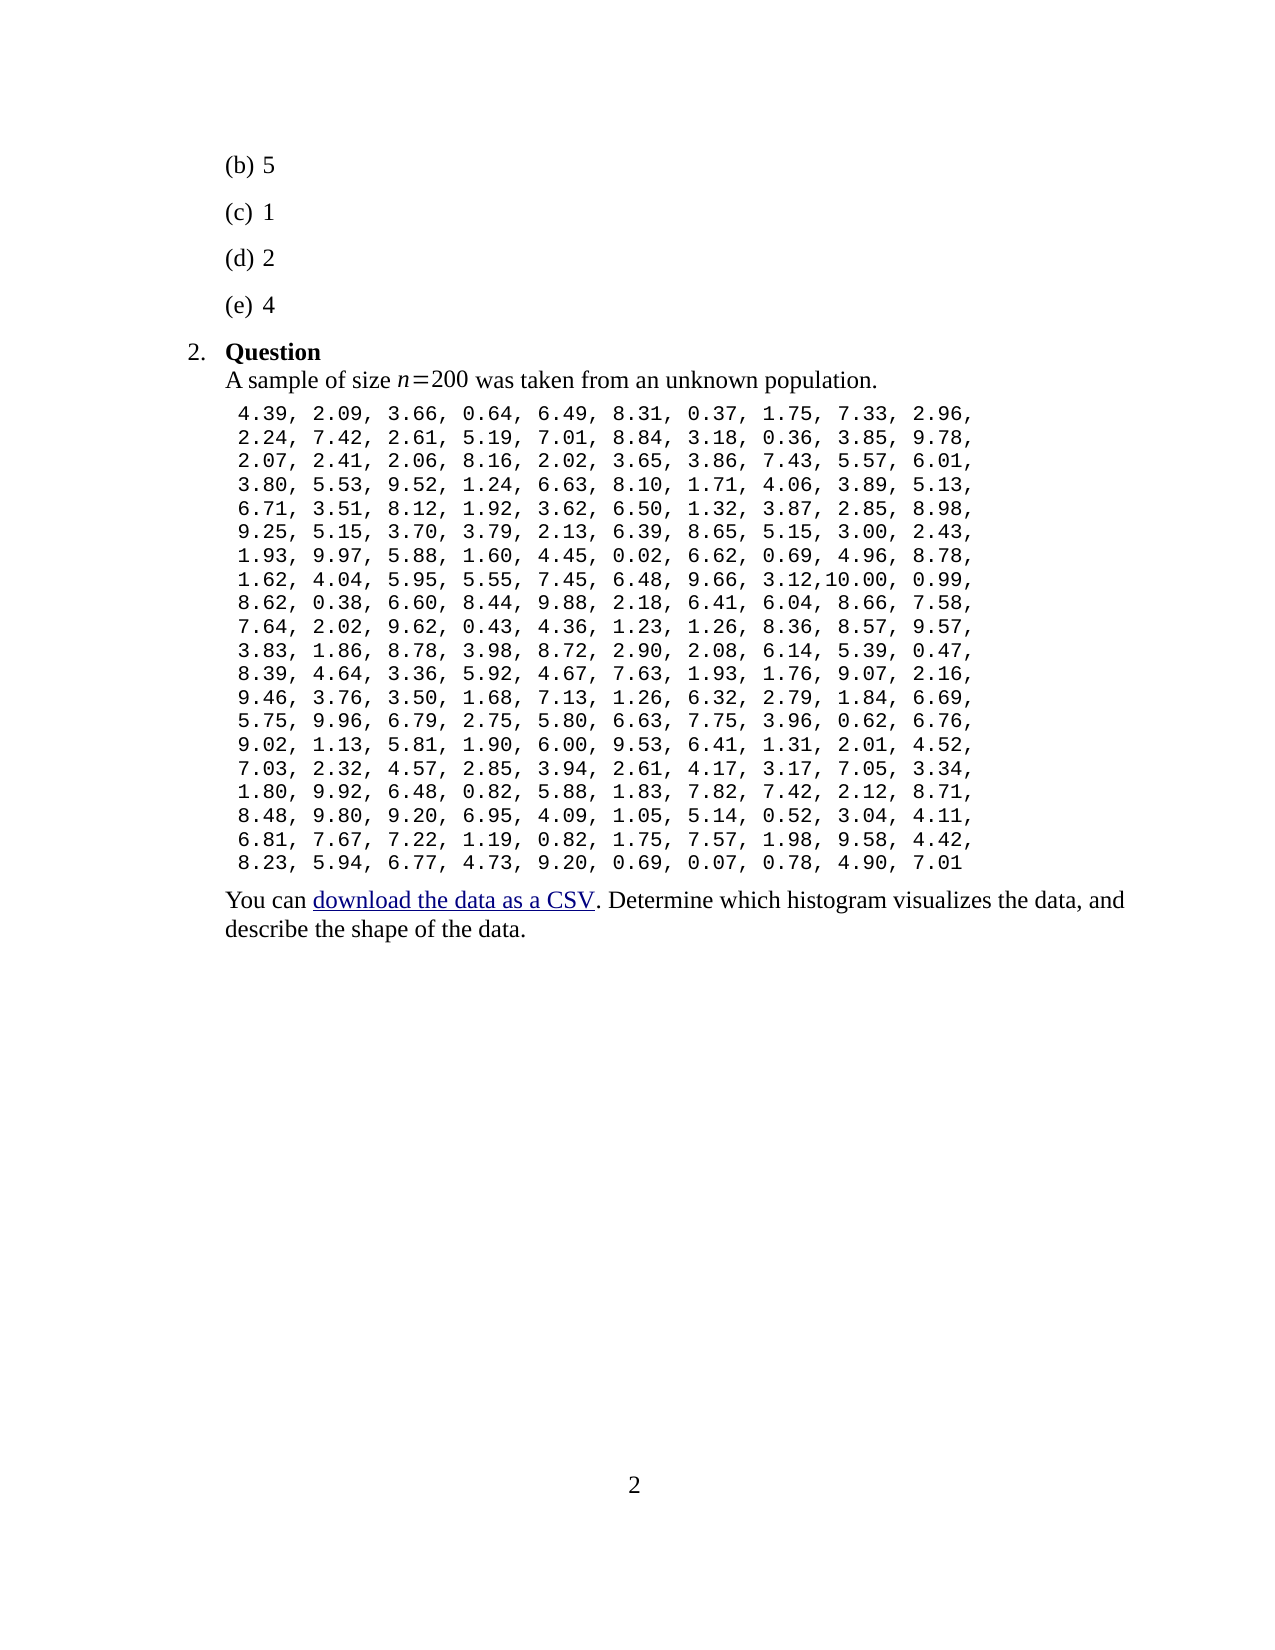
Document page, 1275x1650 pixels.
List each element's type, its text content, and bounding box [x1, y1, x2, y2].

list 2.07, 2.41, 2.06, 8.16, 2.02, 3.65, 3.86, 7.43, 5.57, 6.01, [187, 450, 1125, 474]
list 3.83, 1.86, 8.78, 3.98, 8.72, 2.90, 2.08, 6.14, 5.39, 0.47, [187, 639, 1125, 663]
list 8.62, 0.38, 6.60, 8.44, 9.88, 2.18, 6.41, 6.04, 8.66, 7.58, [187, 592, 1125, 616]
list 7.03, 2.32, 4.57, 2.85, 3.94, 2.61, 4.17, 3.17, 7.05, 3.34, [187, 758, 1125, 781]
list 8.48, 9.80, 9.20, 6.95, 4.09, 1.05, 5.14, 0.52, 3.04, 4.11, [187, 805, 1125, 829]
list 6.81, 7.67, 7.22, 1.19, 0.82, 1.75, 7.57, 1.98, 9.58, 4.42, [187, 829, 1125, 852]
list 1.93, 9.97, 5.88, 1.60, 4.45, 0.02, 6.62, 0.69, 4.96, 8.78, [187, 545, 1125, 569]
list 9.25, 5.15, 3.70, 3.79, 2.13, 6.39, 8.65, 5.15, 3.00, 2.43, [187, 521, 1125, 545]
list Question A sample of size was taken from an unknown population. [187, 337, 1125, 394]
list 8.23, 5.94, 6.77, 4.73, 9.20, 0.69, 0.07, 0.78, 4.90, 7.01 [187, 852, 1125, 876]
list You can download the data as a CSV. Determine which histogram visualizes the data, and describe the shape of the data. [187, 885, 1125, 942]
list 7.64, 2.02, 9.62, 0.43, 4.36, 1.23, 1.26, 8.36, 8.57, 9.57, [187, 616, 1125, 639]
list 1.80, 9.92, 6.48, 0.82, 5.88, 1.83, 7.82, 7.42, 2.12, 8.71, [187, 781, 1125, 805]
list 4.39, 2.09, 3.66, 0.64, 6.49, 8.31, 0.37, 1.75, 7.33, 2.96, [187, 403, 1125, 427]
list 9.02, 1.13, 5.81, 1.90, 6.00, 9.53, 6.41, 1.31, 2.01, 4.52, [187, 734, 1125, 758]
list 6.71, 3.51, 8.12, 1.92, 3.62, 6.50, 1.32, 3.87, 2.85, 8.98, [187, 498, 1125, 521]
list 1.62, 4.04, 5.95, 5.55, 7.45, 6.48, 9.66, 3.12,10.00, 0.99, [187, 569, 1125, 592]
list 8.39, 4.64, 3.36, 5.92, 4.67, 7.63, 1.93, 1.76, 9.07, 2.16, [187, 663, 1125, 687]
list 2.24, 7.42, 2.61, 5.19, 7.01, 8.84, 3.18, 0.36, 3.85, 9.78, [187, 427, 1125, 450]
list 5.75, 9.96, 6.79, 2.75, 5.80, 6.63, 7.75, 3.96, 0.62, 6.76, [187, 711, 1125, 734]
list 9.46, 3.76, 3.50, 1.68, 7.13, 1.26, 6.32, 2.79, 1.84, 6.69, [187, 687, 1125, 711]
list 2 [225, 243, 1125, 272]
list 4 [225, 290, 1125, 319]
list 1 [225, 197, 1125, 225]
list 5 [225, 150, 1125, 179]
list 3.80, 5.53, 9.52, 1.24, 6.63, 8.10, 1.71, 4.06, 3.89, 5.13, [187, 474, 1125, 498]
